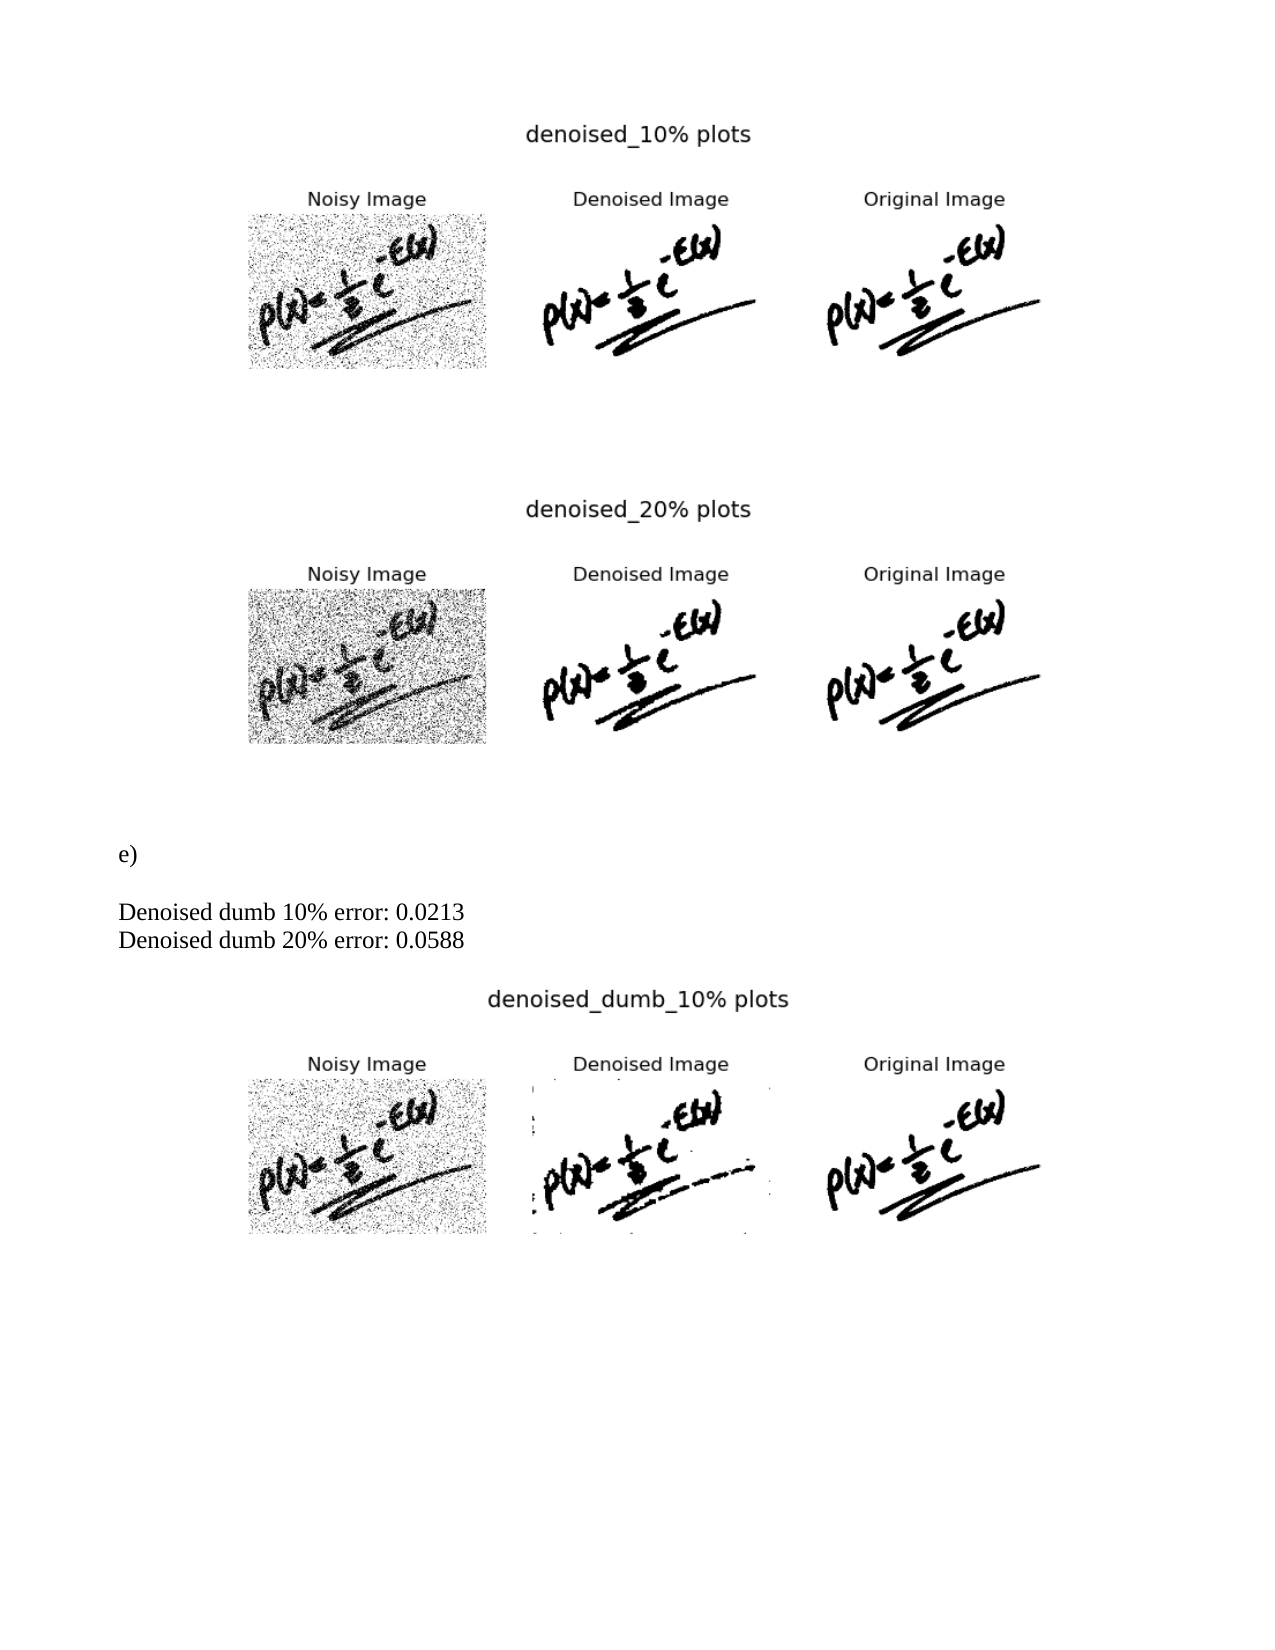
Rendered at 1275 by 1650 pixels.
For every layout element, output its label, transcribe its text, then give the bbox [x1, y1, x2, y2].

picture [118, 493, 1157, 840]
text Denoised dumb 20% error: 0.0588 [118, 926, 1157, 954]
text e) [118, 840, 1157, 868]
picture [118, 118, 1157, 465]
picture [118, 983, 1157, 1330]
text Denoised dumb 10% error: 0.0213 [118, 897, 1157, 926]
